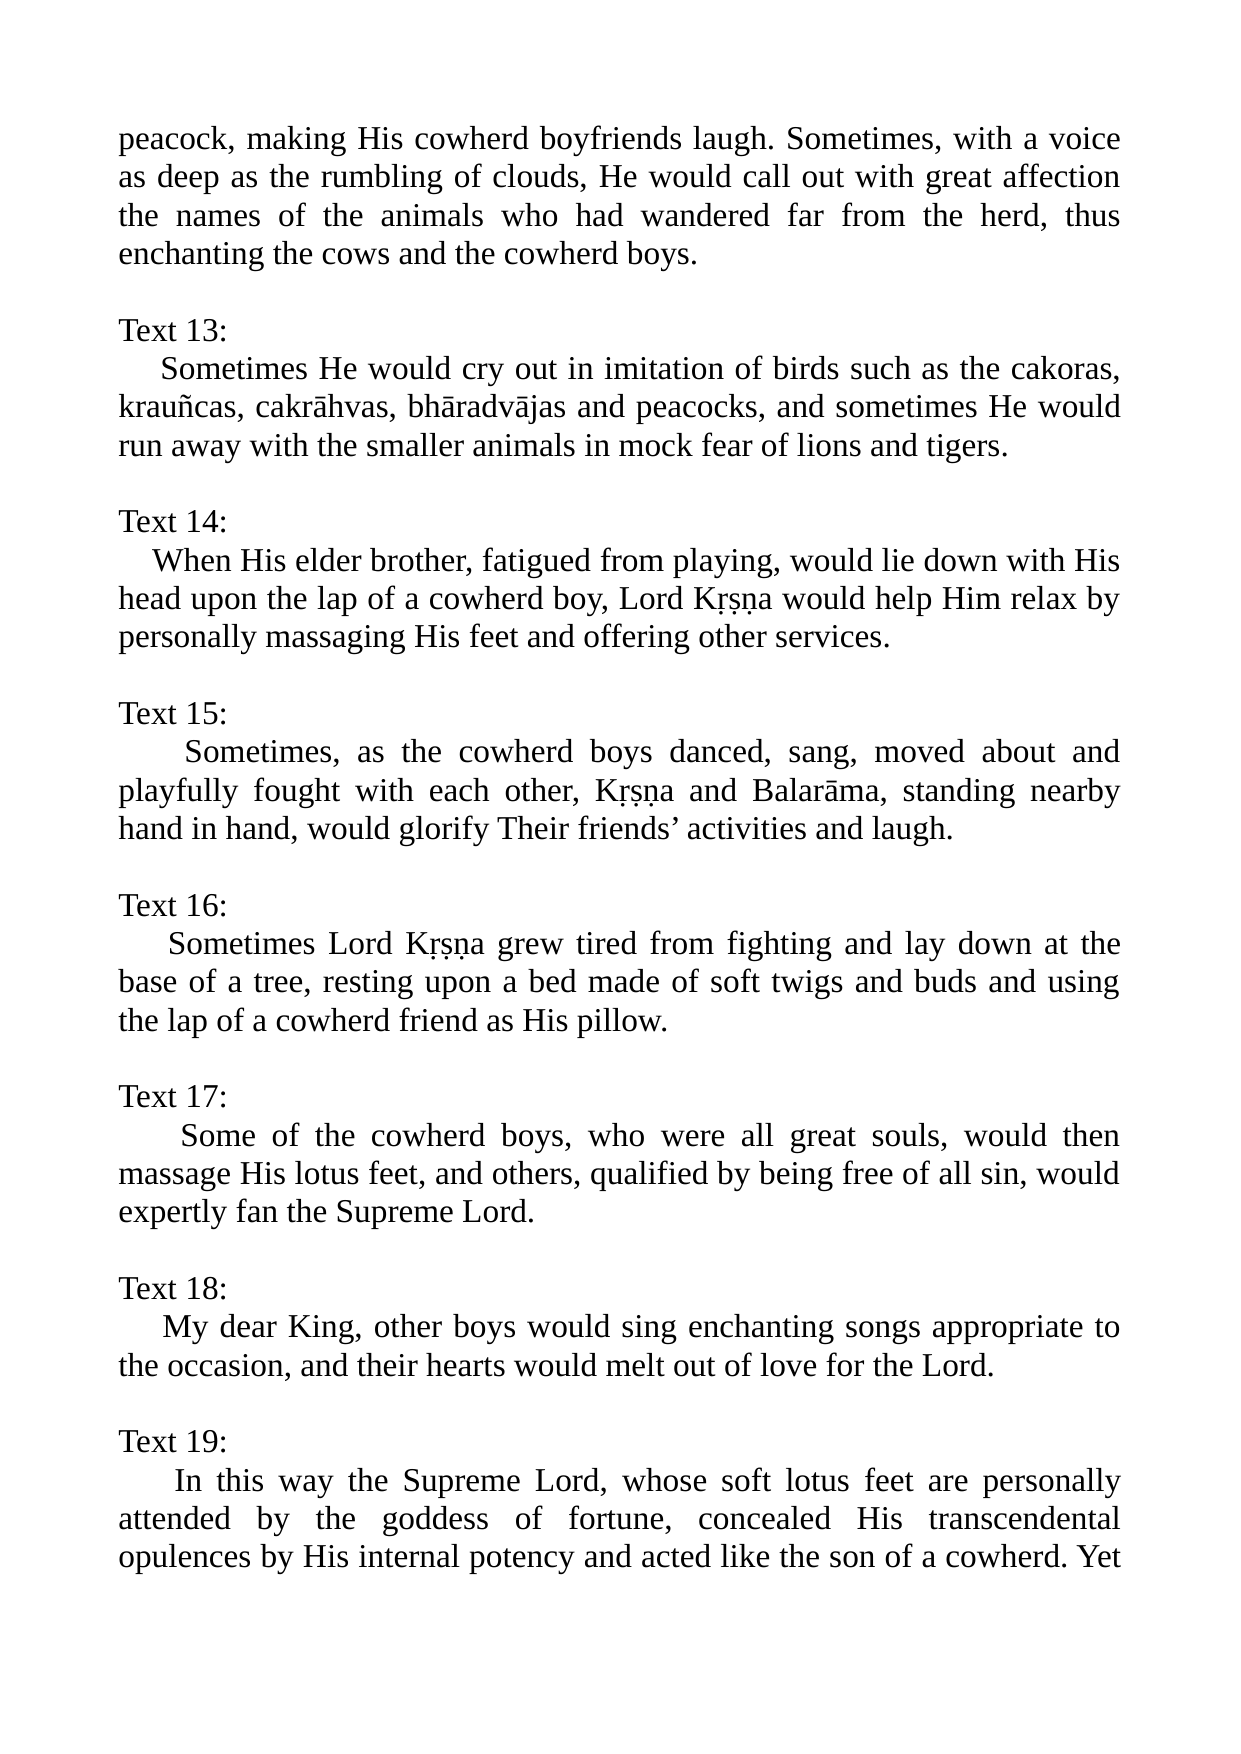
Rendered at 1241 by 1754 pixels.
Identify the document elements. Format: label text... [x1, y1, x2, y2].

text Sometimes He would cry out in imitation of birds such as the cakoras, krauñcas, cakrāhvas, bhāradvājas and peacocks, and sometimes He would run away with the smaller animals in mock fear of lions and tigers. [118, 348, 1122, 463]
text When His elder brother, fatigued from playing, would lie down with His head upon the lap of a cowherd boy, Lord Kṛṣṇa would help Him relax by personally massaging His feet and offering other services. [118, 540, 1122, 655]
text Text 17: [118, 1076, 1122, 1115]
text Text 14: [118, 501, 1122, 540]
text Text 18: [118, 1268, 1122, 1306]
text My dear King, other boys would sing enchanting songs appropriate to the occasion, and their hearts would melt out of love for the Lord. [118, 1306, 1122, 1383]
text Text 16: [118, 885, 1122, 923]
text Text 15: [118, 693, 1122, 731]
text In this way the Supreme Lord, whose soft lotus feet are personally attended by the goddess of fortune, concealed His transcendental opulences by His internal potency and acted like the son of a cowherd. Yet [118, 1460, 1122, 1575]
text Text 13: [118, 310, 1122, 348]
text Text 19: [118, 1421, 1122, 1460]
text Sometimes, as the cowherd boys danced, sang, moved about and playfully fought with each other, Kṛṣṇa and Balarāma, standing nearby hand in hand, would glorify Their friends’ activities and laugh. [118, 731, 1122, 846]
text Some of the cowherd boys, who were all great souls, would then massage His lotus feet, and others, qualified by being free of all sin, would expertly fan the Supreme Lord. [118, 1115, 1122, 1230]
text Sometimes Lord Kṛṣṇa grew tired from fighting and lay down at the base of a tree, resting upon a bed made of soft twigs and buds and using the lap of a cowherd friend as His pillow. [118, 923, 1122, 1038]
text peacock, making His cowherd boyfriends laugh. Sometimes, with a voice as deep as the rumbling of clouds, He would call out with great affection the names of the animals who had wandered far from the herd, thus enchanting the cows and the cowherd boys. [118, 118, 1122, 271]
